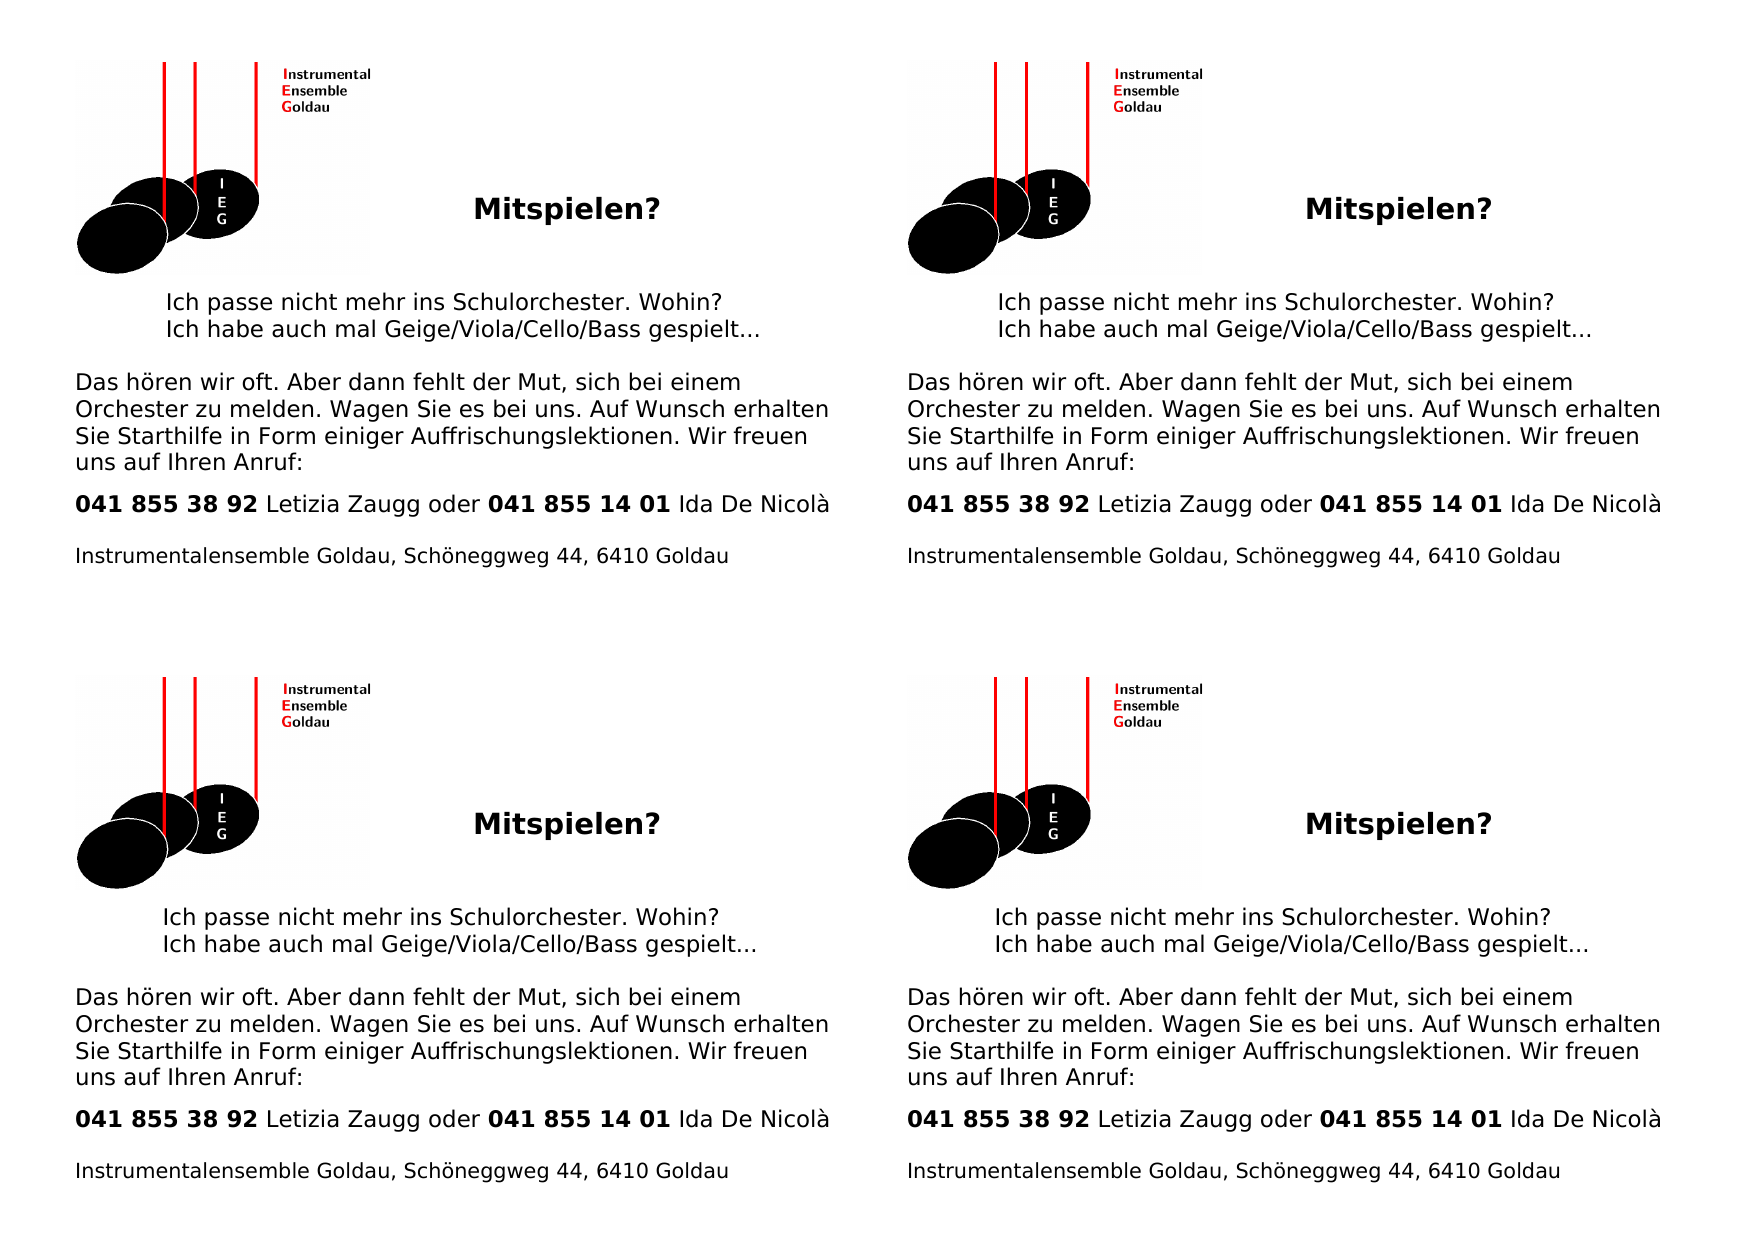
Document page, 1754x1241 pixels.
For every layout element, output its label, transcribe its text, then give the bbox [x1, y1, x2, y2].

text Das hören wir oft. Aber dann fehlt der Mut, sich bei einem Orchester zu melden. Wagen Sie es bei uns. Auf Wunsch erhalten Sie Starthilfe in Form einiger Auffrischungslektionen. Wir freuen uns auf Ihren Anruf: [907, 369, 1678, 476]
text Ich passe nicht mehr ins Schulorchester. Wohin? [166, 260, 847, 316]
picture [906, 675, 1203, 890]
text 041 855 38 92 Letizia Zaugg oder 041 855 14 01 Ida De Nicolà [75, 491, 847, 517]
text Das hören wir oft. Aber dann fehlt der Mut, sich bei einem Orchester zu melden. Wagen Sie es bei uns. Auf Wunsch erhalten Sie Starthilfe in Form einiger Auffrischungslektionen. Wir freuen uns auf Ihren Anruf: [75, 984, 847, 1091]
text 041 855 38 92 Letizia Zaugg oder 041 855 14 01 Ida De Nicolà [907, 1106, 1678, 1132]
text Ich passe nicht mehr ins Schulorchester. Wohin? [994, 875, 1678, 931]
text Mitspielen? [447, 807, 687, 841]
text Mitspielen? [1279, 192, 1519, 226]
picture [906, 60, 1203, 275]
text Mitspielen? [447, 192, 687, 226]
picture [75, 60, 371, 275]
text 041 855 38 92 Letizia Zaugg oder 041 855 14 01 Ida De Nicolà [75, 1106, 847, 1132]
picture [75, 675, 371, 890]
text Das hören wir oft. Aber dann fehlt der Mut, sich bei einem Orchester zu melden. Wagen Sie es bei uns. Auf Wunsch erhalten Sie Starthilfe in Form einiger Auffrischungslektionen. Wir freuen uns auf Ihren Anruf: [907, 984, 1678, 1091]
text Das hören wir oft. Aber dann fehlt der Mut, sich bei einem Orchester zu melden. Wagen Sie es bei uns. Auf Wunsch erhalten Sie Starthilfe in Form einiger Auffrischungslektionen. Wir freuen uns auf Ihren Anruf: [75, 369, 847, 476]
text Instrumentalensemble Goldau, Schöneggweg 44, 6410 Goldau [75, 1159, 847, 1183]
text Ich habe auch mal Geige/Viola/Cello/Bass gespielt... [162, 931, 847, 958]
text Mitspielen? [1279, 807, 1519, 841]
text 041 855 38 92 Letizia Zaugg oder 041 855 14 01 Ida De Nicolà [907, 491, 1678, 517]
text Instrumentalensemble Goldau, Schöneggweg 44, 6410 Goldau [907, 544, 1678, 568]
text Ich habe auch mal Geige/Viola/Cello/Bass gespielt... [997, 316, 1678, 343]
text Ich passe nicht mehr ins Schulorchester. Wohin? [162, 875, 847, 931]
text Instrumentalensemble Goldau, Schöneggweg 44, 6410 Goldau [907, 1159, 1678, 1183]
text Ich passe nicht mehr ins Schulorchester. Wohin? [997, 260, 1678, 316]
text Ich habe auch mal Geige/Viola/Cello/Bass gespielt... [166, 316, 847, 343]
text Instrumentalensemble Goldau, Schöneggweg 44, 6410 Goldau [75, 544, 847, 568]
text Ich habe auch mal Geige/Viola/Cello/Bass gespielt... [994, 931, 1678, 958]
